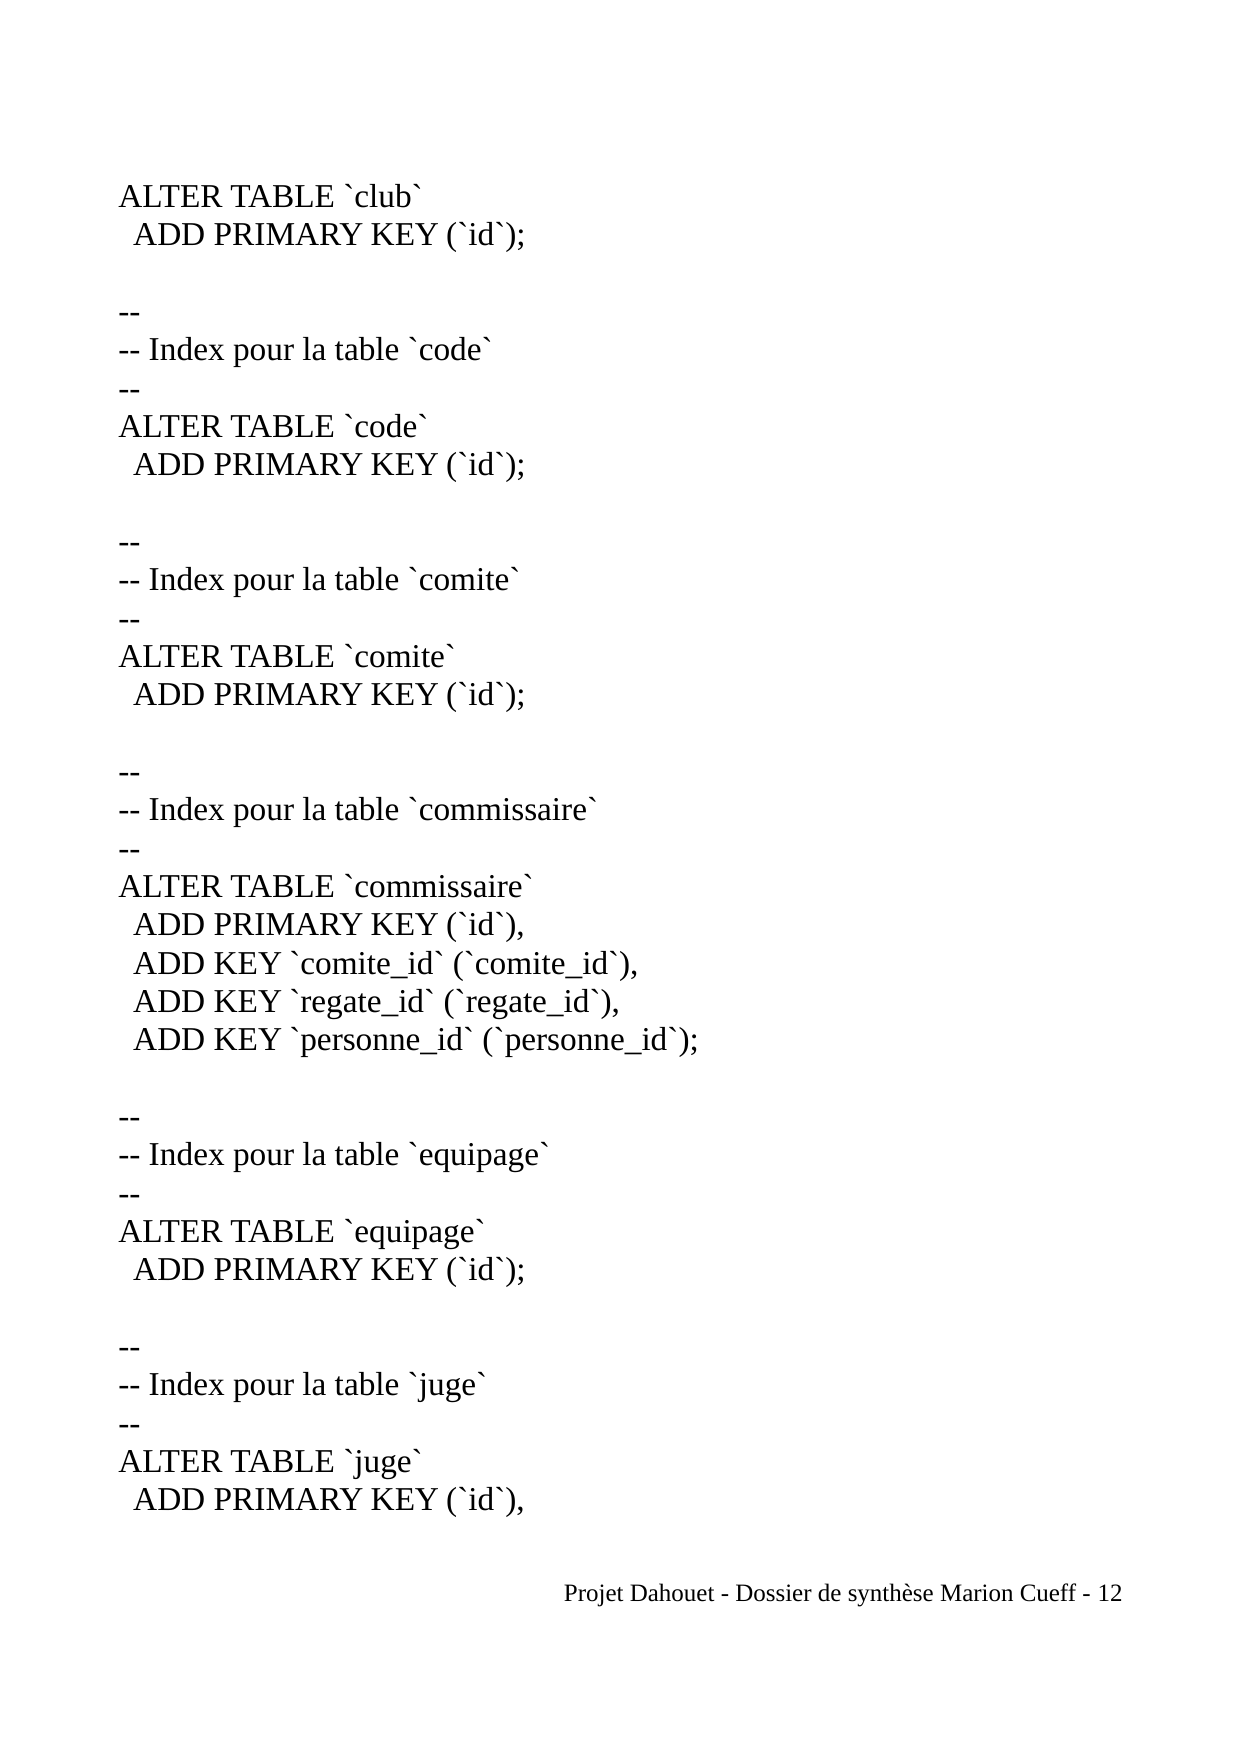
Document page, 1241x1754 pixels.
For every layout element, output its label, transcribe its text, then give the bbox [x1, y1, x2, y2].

text -- Index pour la table `comite` [118, 560, 1122, 598]
text ALTER TABLE `comite` [118, 636, 1122, 675]
text -- [118, 751, 1122, 790]
text -- [118, 1403, 1122, 1441]
text ADD KEY `regate_id` (`regate_id`), [118, 981, 1122, 1020]
text -- Index pour la table `commissaire` [118, 790, 1122, 828]
text ADD PRIMARY KEY (`id`); [118, 1250, 1122, 1288]
text -- Index pour la table `equipage` [118, 1135, 1122, 1173]
text ADD PRIMARY KEY (`id`), [118, 905, 1122, 943]
text ALTER TABLE `commissaire` [118, 866, 1122, 905]
text -- [118, 1326, 1122, 1365]
text ADD KEY `personne_id` (`personne_id`); [118, 1020, 1122, 1058]
text -- [118, 1096, 1122, 1135]
text ALTER TABLE `club` [118, 176, 1122, 215]
text -- Index pour la table `code` [118, 330, 1122, 368]
text ADD PRIMARY KEY (`id`); [118, 675, 1122, 713]
text ADD KEY `comite_id` (`comite_id`), [118, 943, 1122, 981]
text -- [118, 828, 1122, 866]
text -- [118, 368, 1122, 406]
text -- Index pour la table `juge` [118, 1365, 1122, 1403]
text -- [118, 1173, 1122, 1211]
text -- [118, 291, 1122, 330]
text ALTER TABLE `code` [118, 406, 1122, 445]
text ALTER TABLE `equipage` [118, 1211, 1122, 1250]
text -- [118, 521, 1122, 560]
text -- [118, 598, 1122, 636]
text ADD PRIMARY KEY (`id`), [118, 1480, 1122, 1518]
text ADD PRIMARY KEY (`id`); [118, 215, 1122, 253]
text ALTER TABLE `juge` [118, 1441, 1122, 1480]
text ADD PRIMARY KEY (`id`); [118, 445, 1122, 483]
